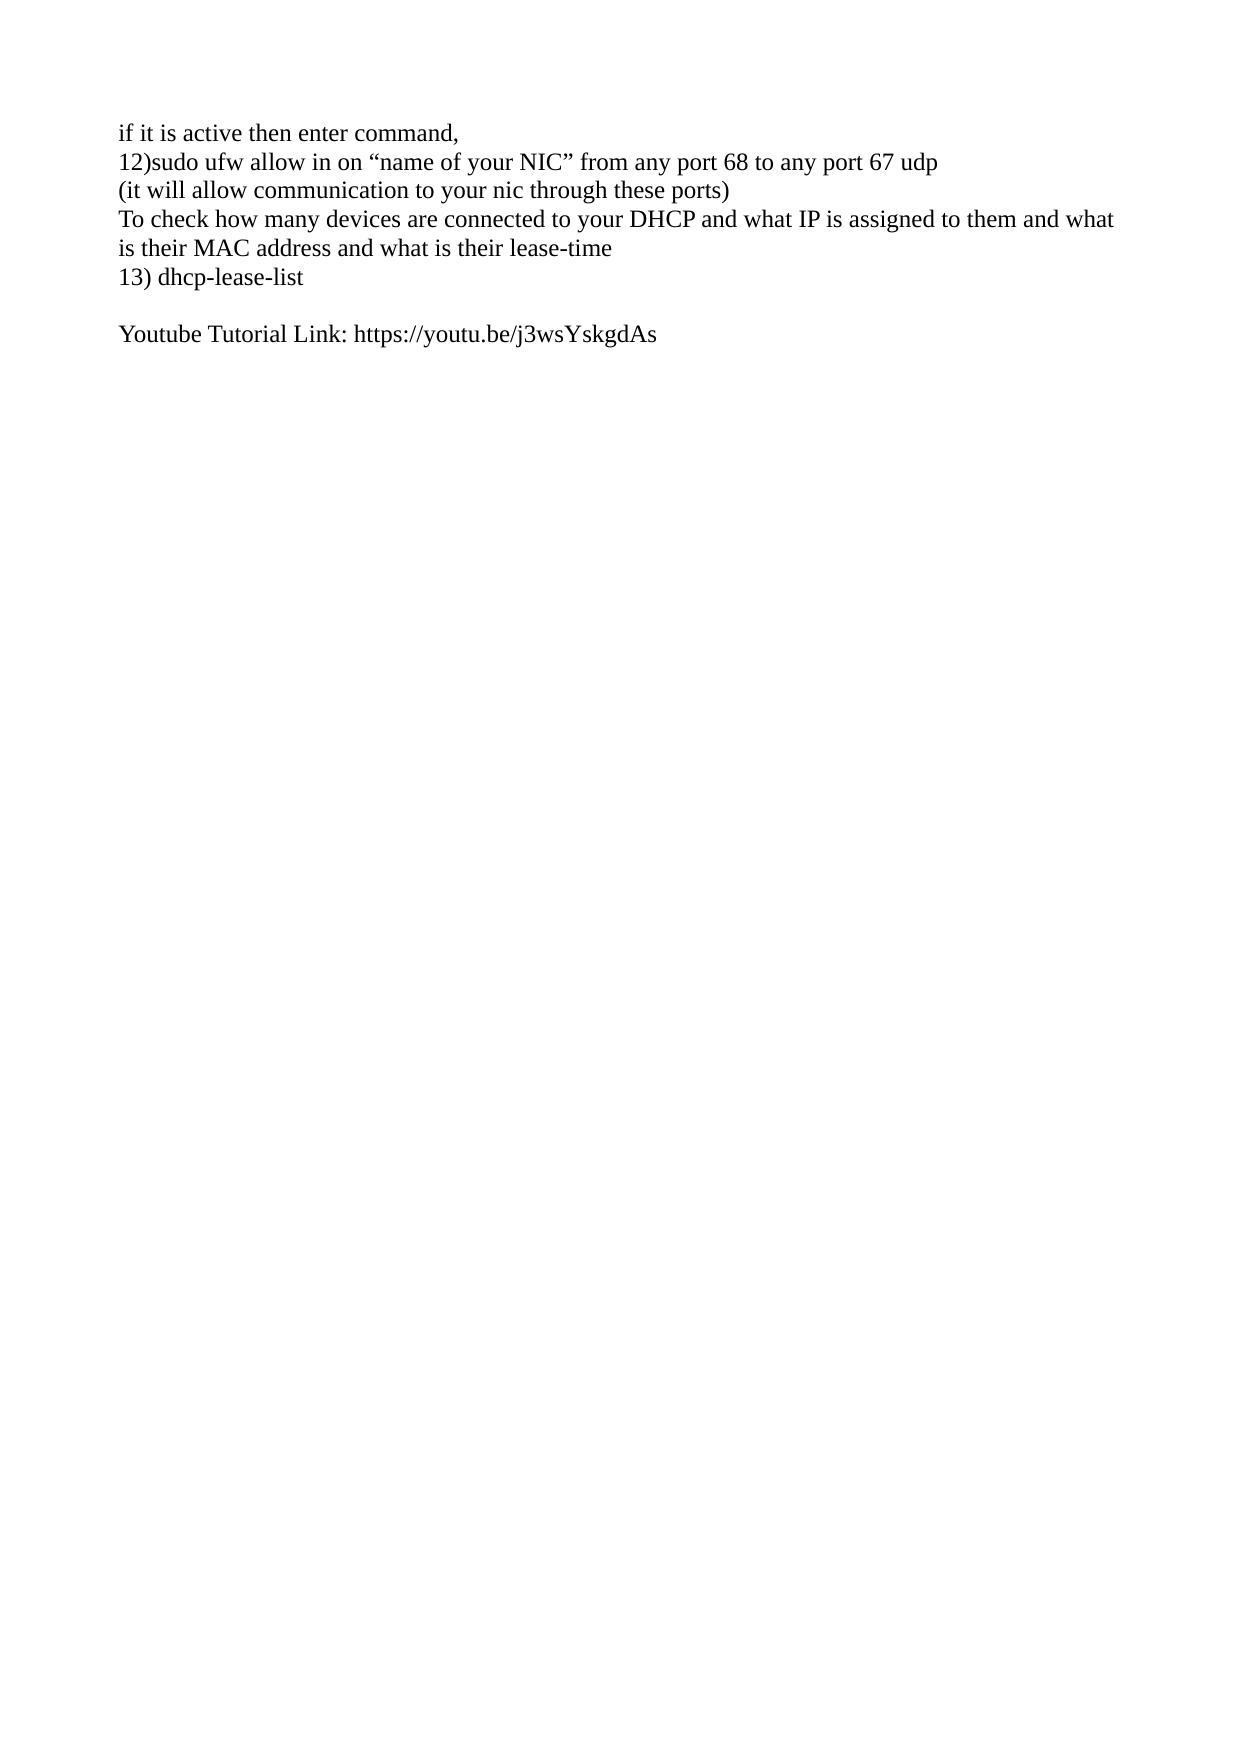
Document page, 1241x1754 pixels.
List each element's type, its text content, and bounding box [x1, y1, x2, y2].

text (it will allow communication to your nic through these ports) [118, 176, 1122, 204]
text 13) dhcp-lease-list [118, 262, 1122, 291]
text 12)sudo ufw allow in on “name of your NIC” from any port 68 to any port 67 udp [118, 147, 1122, 176]
text if it is active then enter command, [118, 118, 1122, 147]
text To check how many devices are connected to your DHCP and what IP is assigned to them and what is their MAC address and what is their lease-time [118, 204, 1122, 262]
text Youtube Tutorial Link: https://youtu.be/j3wsYskgdAs [118, 319, 1122, 348]
